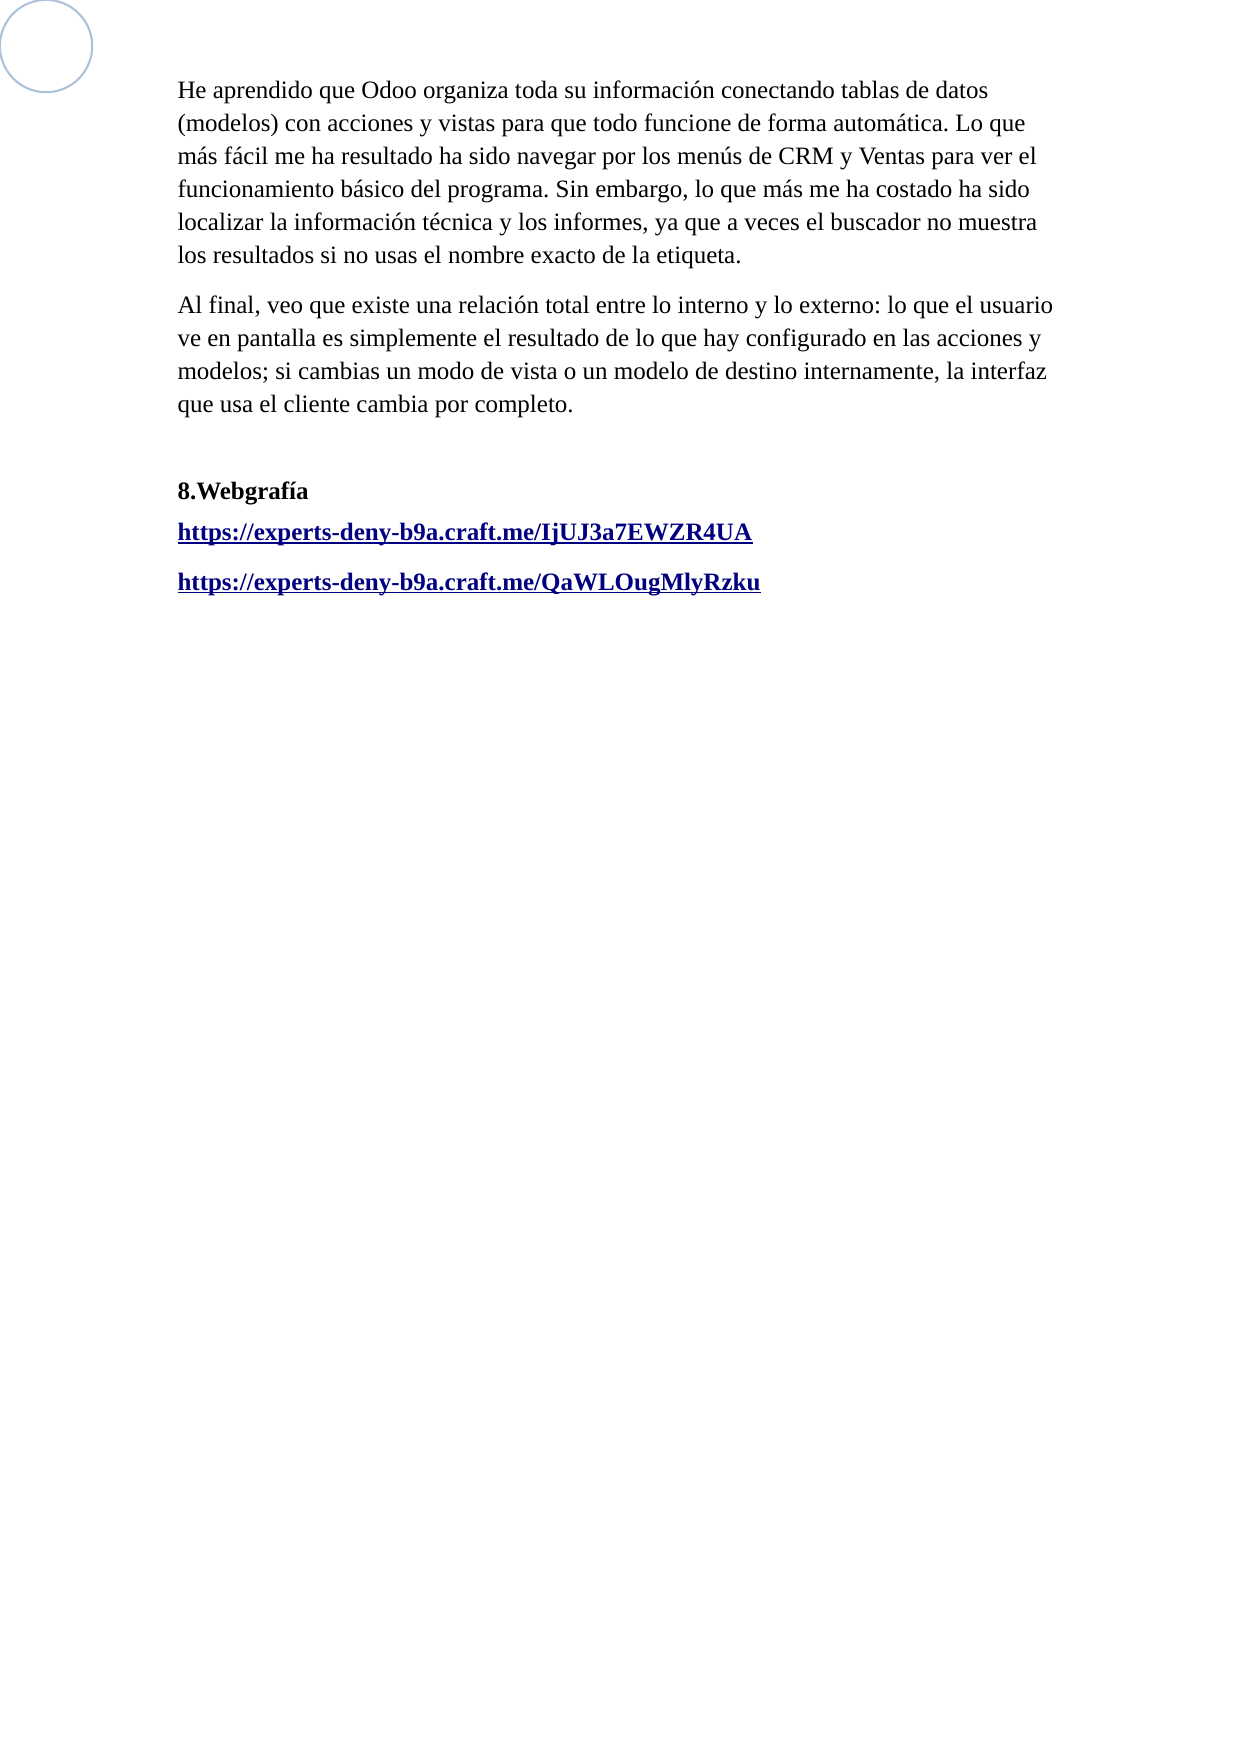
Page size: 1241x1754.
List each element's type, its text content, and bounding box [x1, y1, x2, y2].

text https://experts-deny-b9a.craft.me/QaWLOugMlyRzku [177, 567, 1063, 596]
text He aprendido que Odoo organiza toda su información conectando tablas de datos (modelos) con acciones y vistas para que todo funcione de forma automática. Lo que más fácil me ha resultado ha sido navegar por los menús de CRM y Ventas para ver el funcionamiento básico del programa. Sin embargo, lo que más me ha costado ha sido localizar la información técnica y los informes, ya que a veces el buscador no muestra los resultados si no usas el nombre exacto de la etiqueta. [177, 75, 1063, 269]
text Al final, veo que existe una relación total entre lo interno y lo externo: lo que el usuario ve en pantalla es simplemente el resultado de lo que hay configurado en las acciones y modelos; si cambias un modo de vista o un modelo de destino internamente, la interfaz que usa el cliente cambia por completo. [177, 290, 1063, 418]
text https://experts-deny-b9a.craft.me/IjUJ3a7EWZR4UA [177, 517, 1063, 546]
subtitle 8.Webgrafía [177, 476, 1063, 505]
